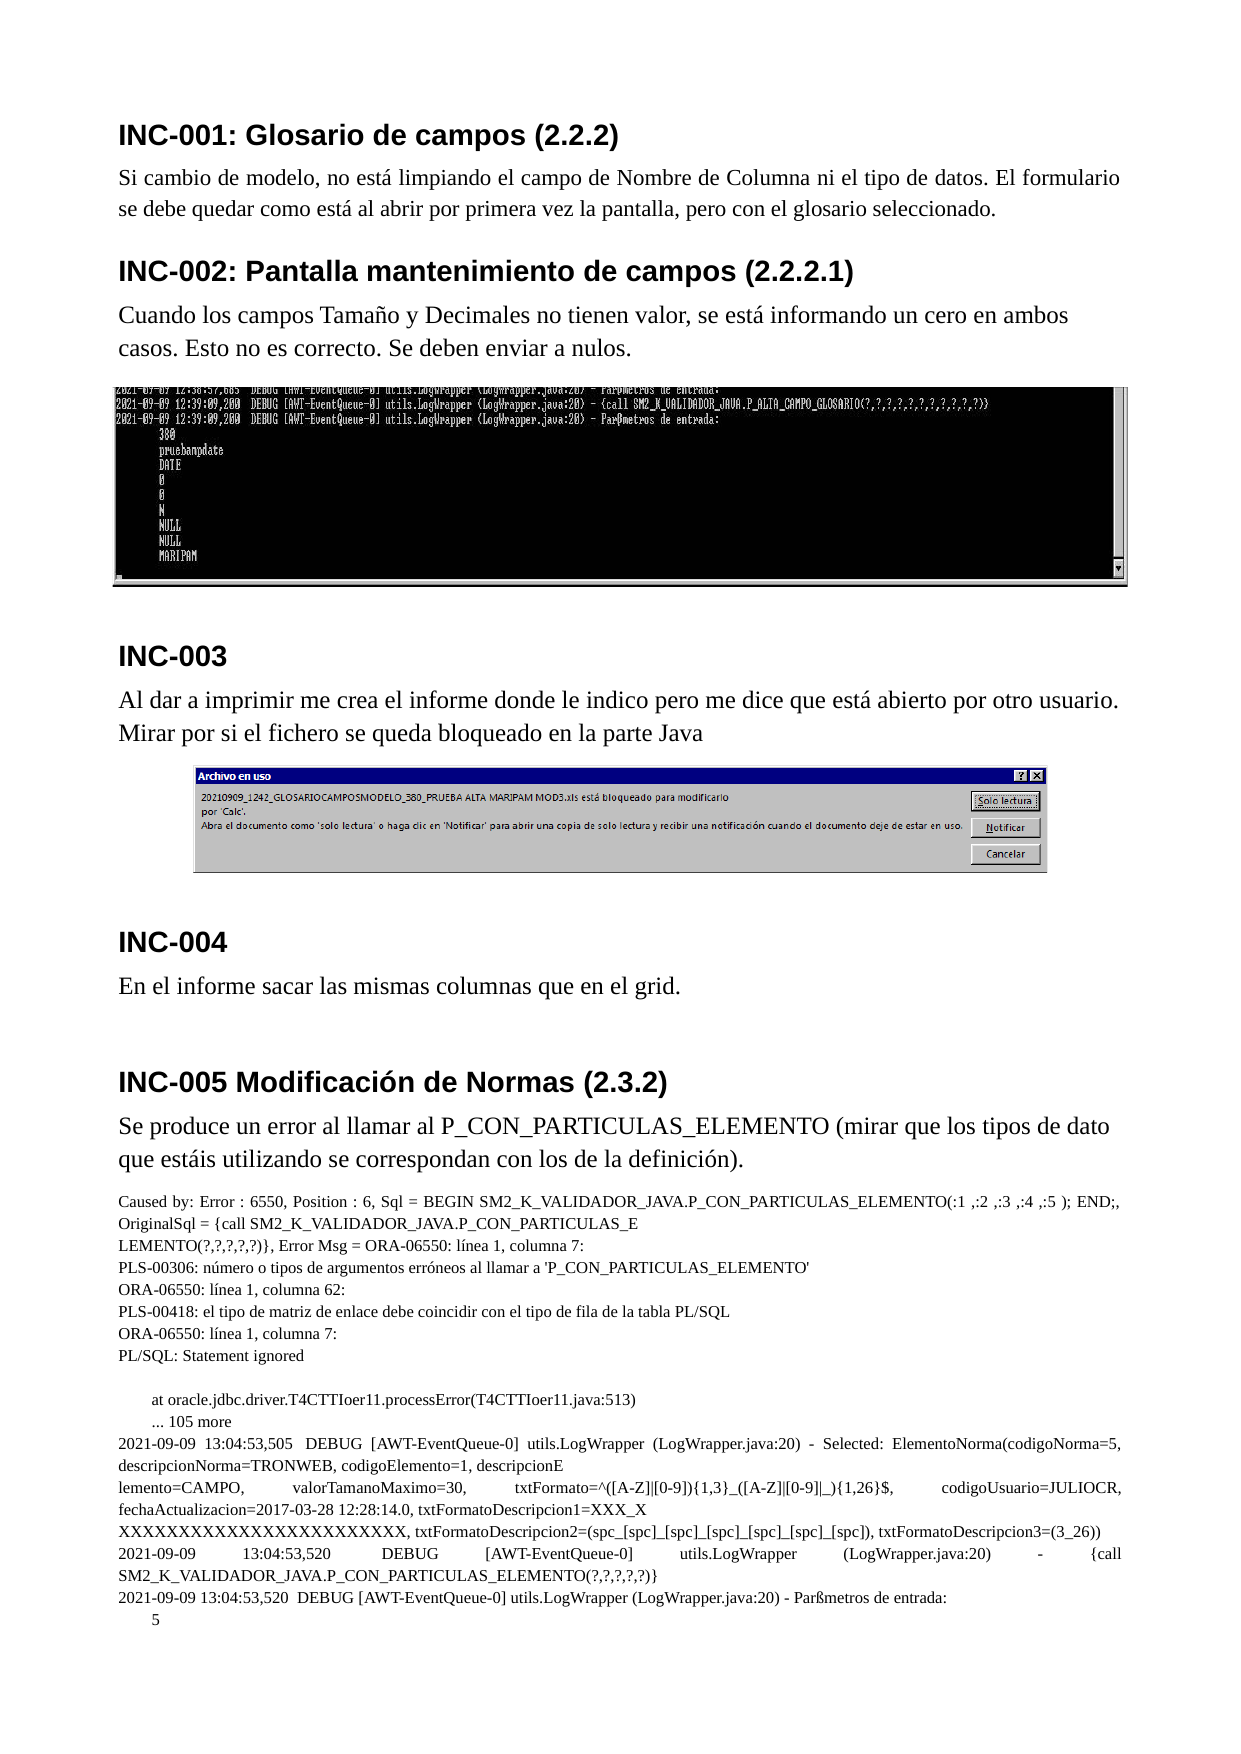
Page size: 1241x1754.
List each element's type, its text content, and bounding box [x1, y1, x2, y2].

text Al dar a imprimir me crea el informe donde le indico pero me dice que está abierto por otro usuario. Mirar por si el fichero se queda bloqueado en la parte Java [118, 685, 1122, 747]
subtitle INC-001: Glosario de campos (2.2.2) [118, 118, 1122, 152]
text 2021-09-09 13:04:53,520 DEBUG [AWT-EventQueue-0] utils.LogWrapper (LogWrapper.java:20) - Parßmetros de entrada: [118, 1588, 1122, 1607]
text ORA-06550: línea 1, columna 7: [118, 1324, 1122, 1343]
text 2021-09-09 13:04:53,520 DEBUG [AWT-EventQueue-0] utils.LogWrapper (LogWrapper.java:20) - {call SM2_K_VALIDADOR_JAVA.P_CON_PARTICULAS_ELEMENTO(?,?,?,?,?)} [118, 1544, 1122, 1585]
text LEMENTO(?,?,?,?,?)}, Error Msg = ORA-06550: línea 1, columna 7: [118, 1236, 1122, 1255]
text 2021-09-09 13:04:53,505 DEBUG [AWT-EventQueue-0] utils.LogWrapper (LogWrapper.java:20) - Selected: ElementoNorma(codigoNorma=5, descripcionNorma=TRONWEB, codigoElemento=1, descripcionE [118, 1434, 1122, 1475]
subtitle INC-005 Modificación de Normas (2.3.2) [118, 1065, 1122, 1099]
text 5 [118, 1609, 1122, 1629]
subtitle INC-004 [118, 924, 1122, 958]
text Se produce un error al llamar al P_CON_PARTICULAS_ELEMENTO (mirar que los tipos de dato que estáis utilizando se correspondan con los de la definición). [118, 1111, 1122, 1173]
text Caused by: Error : 6550, Position : 6, Sql = BEGIN SM2_K_VALIDADOR_JAVA.P_CON_PARTICULAS_ELEMENTO(:1 ,:2 ,:3 ,:4 ,:5 ); END;, OriginalSql = {call SM2_K_VALIDADOR_JAVA.P_CON_PARTICULAS_E [118, 1192, 1122, 1233]
picture [193, 765, 1048, 873]
text Si cambio de modelo, no está limpiando el campo de Nombre de Columna ni el tipo de datos. El formulario se debe quedar como está al abrir por primera vez la pantalla, pero con el glosario seleccionado. [118, 164, 1122, 221]
picture [112, 387, 1128, 587]
text ... 105 more [118, 1412, 1122, 1431]
text lemento=CAMPO, valorTamanoMaximo=30, txtFormato=^([A-Z]|[0-9]){1,3}_([A-Z]|[0-9]|_){1,26}$, codigoUsuario=JULIOCR, fechaActualizacion=2017-03-28 12:28:14.0, txtFormatoDescripcion1=XXX_X [118, 1478, 1122, 1519]
text Cuando los campos Tamaño y Decimales no tienen valor, se está informando un cero en ambos casos. Esto no es correcto. Se deben enviar a nulos. [118, 300, 1122, 362]
text En el informe sacar las mismas columnas que en el grid. [118, 971, 1122, 999]
subtitle INC-003 [118, 639, 1122, 672]
text XXXXXXXXXXXXXXXXXXXXXXXX, txtFormatoDescripcion2=(spc_[spc]_[spc]_[spc]_[spc]_[spc]_[spc]), txtFormatoDescripcion3=(3_26)) [118, 1522, 1122, 1541]
text PLS-00418: el tipo de matriz de enlace debe coincidir con el tipo de fila de la tabla PL/SQL [118, 1302, 1122, 1321]
text ORA-06550: línea 1, columna 62: [118, 1280, 1122, 1299]
text at oracle.jdbc.driver.T4CTTIoer11.processError(T4CTTIoer11.java:513) [118, 1390, 1122, 1409]
subtitle INC-002: Pantalla mantenimiento de campos (2.2.2.1) [118, 254, 1122, 288]
text PLS-00306: número o tipos de argumentos erróneos al llamar a 'P_CON_PARTICULAS_ELEMENTO' [118, 1258, 1122, 1277]
text PL/SQL: Statement ignored [118, 1346, 1122, 1365]
